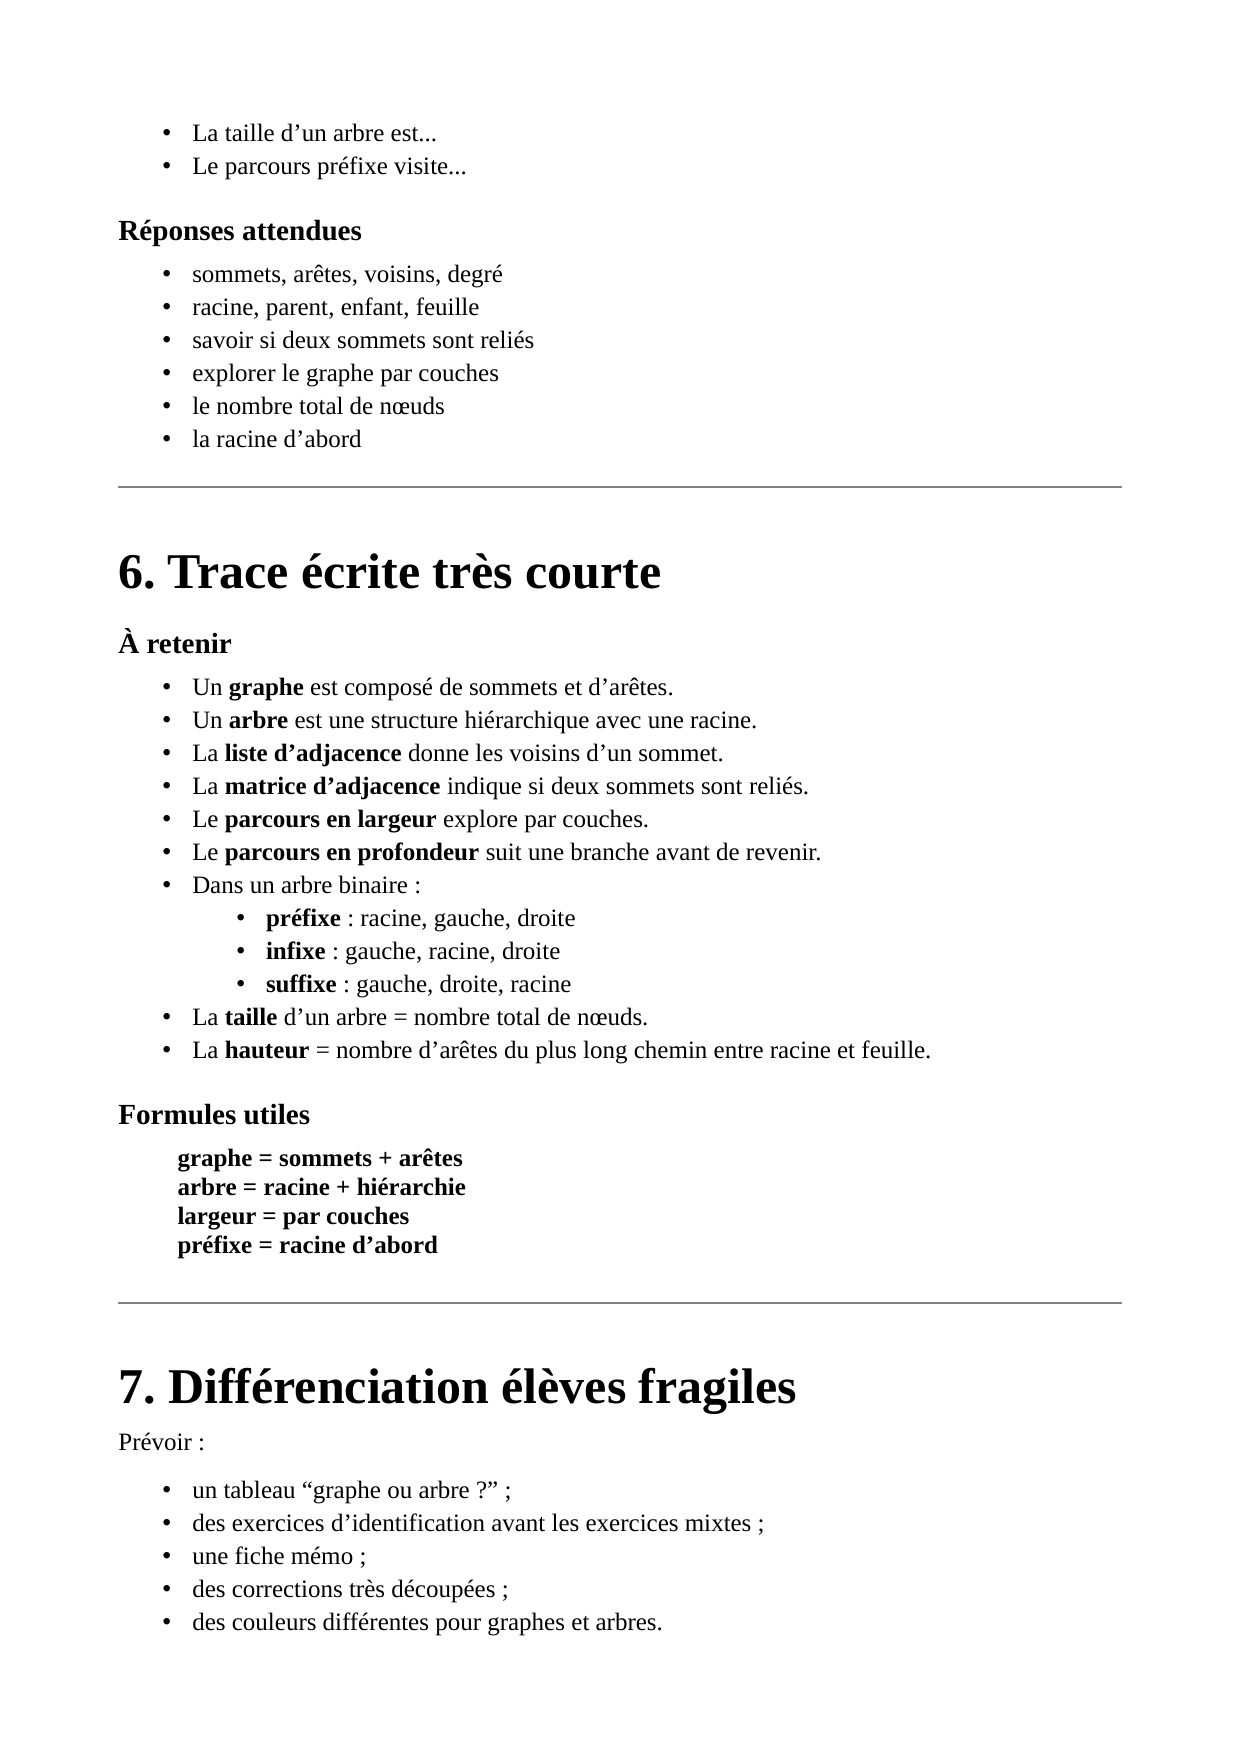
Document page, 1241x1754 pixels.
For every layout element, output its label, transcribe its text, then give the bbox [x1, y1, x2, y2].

list racine, parent, enfant, feuille [162, 292, 1122, 321]
list des exercices d’identification avant les exercices mixtes ; [162, 1508, 1122, 1537]
subtitle 6. Trace écrite très courte [118, 541, 1122, 599]
list Un graphe est composé de sommets et d’arêtes. [162, 672, 1122, 701]
list Un arbre est une structure hiérarchique avec une racine. [162, 705, 1122, 734]
list Dans un arbre binaire : [162, 870, 1122, 899]
subtitle 7. Différenciation élèves fragiles [118, 1357, 1122, 1415]
list des corrections très découpées ; [162, 1574, 1122, 1603]
list un tableau “graphe ou arbre ?” ; [162, 1475, 1122, 1503]
text Prévoir : [118, 1427, 1122, 1456]
list la racine d’abord [162, 424, 1122, 453]
list Le parcours préfixe visite... [162, 151, 1122, 180]
list sommets, arêtes, voisins, degré [162, 259, 1122, 288]
subtitle Formules utiles [118, 1097, 1122, 1131]
list des couleurs différentes pour graphes et arbres. [162, 1607, 1122, 1636]
list le nombre total de nœuds [162, 391, 1122, 420]
list La taille d’un arbre est... [162, 118, 1122, 147]
list Le parcours en profondeur suit une branche avant de revenir. [162, 837, 1122, 866]
list une fiche mémo ; [162, 1541, 1122, 1569]
list La hauteur = nombre d’arêtes du plus long chemin entre racine et feuille. [162, 1035, 1122, 1064]
list explorer le graphe par couches [162, 358, 1122, 387]
list savoir si deux sommets sont reliés [162, 325, 1122, 354]
list La taille d’un arbre = nombre total de nœuds. [162, 1002, 1122, 1031]
list suffixe : gauche, droite, racine [236, 969, 1122, 998]
list La matrice d’adjacence indique si deux sommets sont reliés. [162, 771, 1122, 800]
list préfixe : racine, gauche, droite [236, 903, 1122, 932]
text graphe = sommets + arêtes arbre = racine + hiérarchie largeur = par couches préfixe = racine d’abord [177, 1143, 1063, 1258]
list Le parcours en largeur explore par couches. [162, 804, 1122, 833]
list infixe : gauche, racine, droite [236, 936, 1122, 965]
subtitle Réponses attendues [118, 213, 1122, 247]
subtitle À retenir [118, 626, 1122, 659]
list La liste d’adjacence donne les voisins d’un sommet. [162, 738, 1122, 767]
